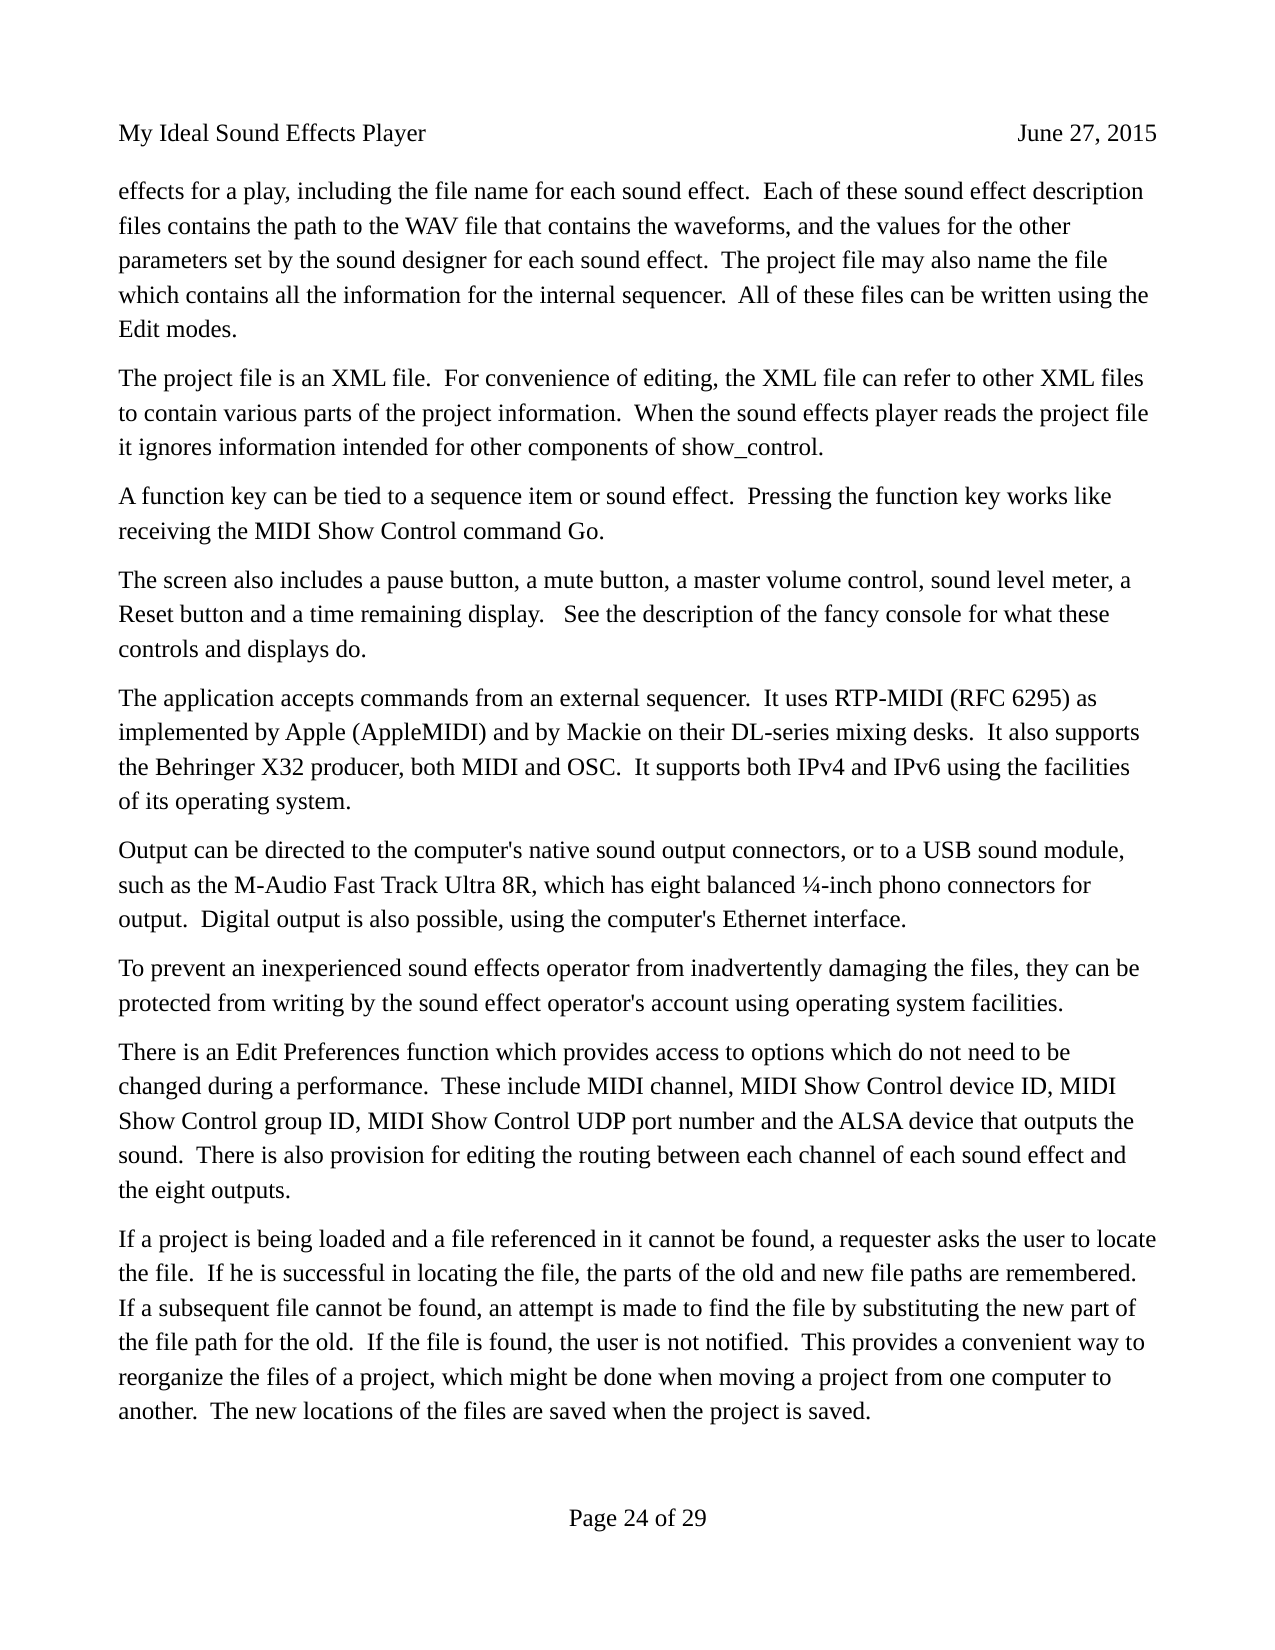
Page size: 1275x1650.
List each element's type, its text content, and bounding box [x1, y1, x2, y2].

text There is an Edit Preferences function which provides access to options which do not need to be changed during a performance. These include MIDI channel, MIDI Show Control device ID, MIDI Show Control group ID, MIDI Show Control UDP port number and the ALSA device that outputs the sound. There is also provision for editing the routing between each channel of each sound effect and the eight outputs. [118, 1037, 1157, 1204]
text To prevent an inexperienced sound effects operator from inadvertently damaging the files, they can be protected from writing by the sound effect operator's account using operating system facilities. [118, 953, 1157, 1017]
text If a project is being loaded and a file referenced in it cannot be found, a requester asks the user to locate the file. If he is successful in locating the file, the parts of the old and new file paths are remembered. If a subsequent file cannot be found, an attempt is made to find the file by substituting the new part of the file path for the old. If the file is found, the user is not notified. This provides a convenient way to reorganize the files of a project, which might be done when moving a project from one computer to another. The new locations of the files are saved when the project is saved. [118, 1224, 1157, 1425]
text The screen also includes a pause button, a mute button, a master volume control, sound level meter, a Reset button and a time remaining display. See the description of the fancy console for what these controls and displays do. [118, 565, 1157, 663]
text effects for a play, including the file name for each sound effect. Each of these sound effect description files contains the path to the WAV file that contains the waveforms, and the values for the other parameters set by the sound designer for each sound effect. The project file may also name the file which contains all the information for the internal sequencer. All of these files can be written using the Edit modes. [118, 176, 1157, 343]
text A function key can be tied to a sequence item or sound effect. Pressing the function key works like receiving the MIDI Show Control command Go. [118, 481, 1157, 544]
text The application accepts commands from an external sequencer. It uses RTP-MIDI (RFC 6295) as implemented by Apple (AppleMIDI) and by Mackie on their DL-series mixing desks. It also supports the Behringer X32 producer, both MIDI and OSC. It supports both IPv4 and IPv6 using the facilities of its operating system. [118, 683, 1157, 815]
text Output can be directed to the computer's native sound output connectors, or to a USB sound module, such as the M-Audio Fast Track Ultra 8R, which has eight balanced ¼-inch phono connectors for output. Digital output is also possible, using the computer's Ethernet interface. [118, 835, 1157, 933]
text The project file is an XML file. For convenience of editing, the XML file can refer to other XML files to contain various parts of the project information. When the sound effects player reads the project file it ignores information intended for other components of show_control. [118, 363, 1157, 461]
